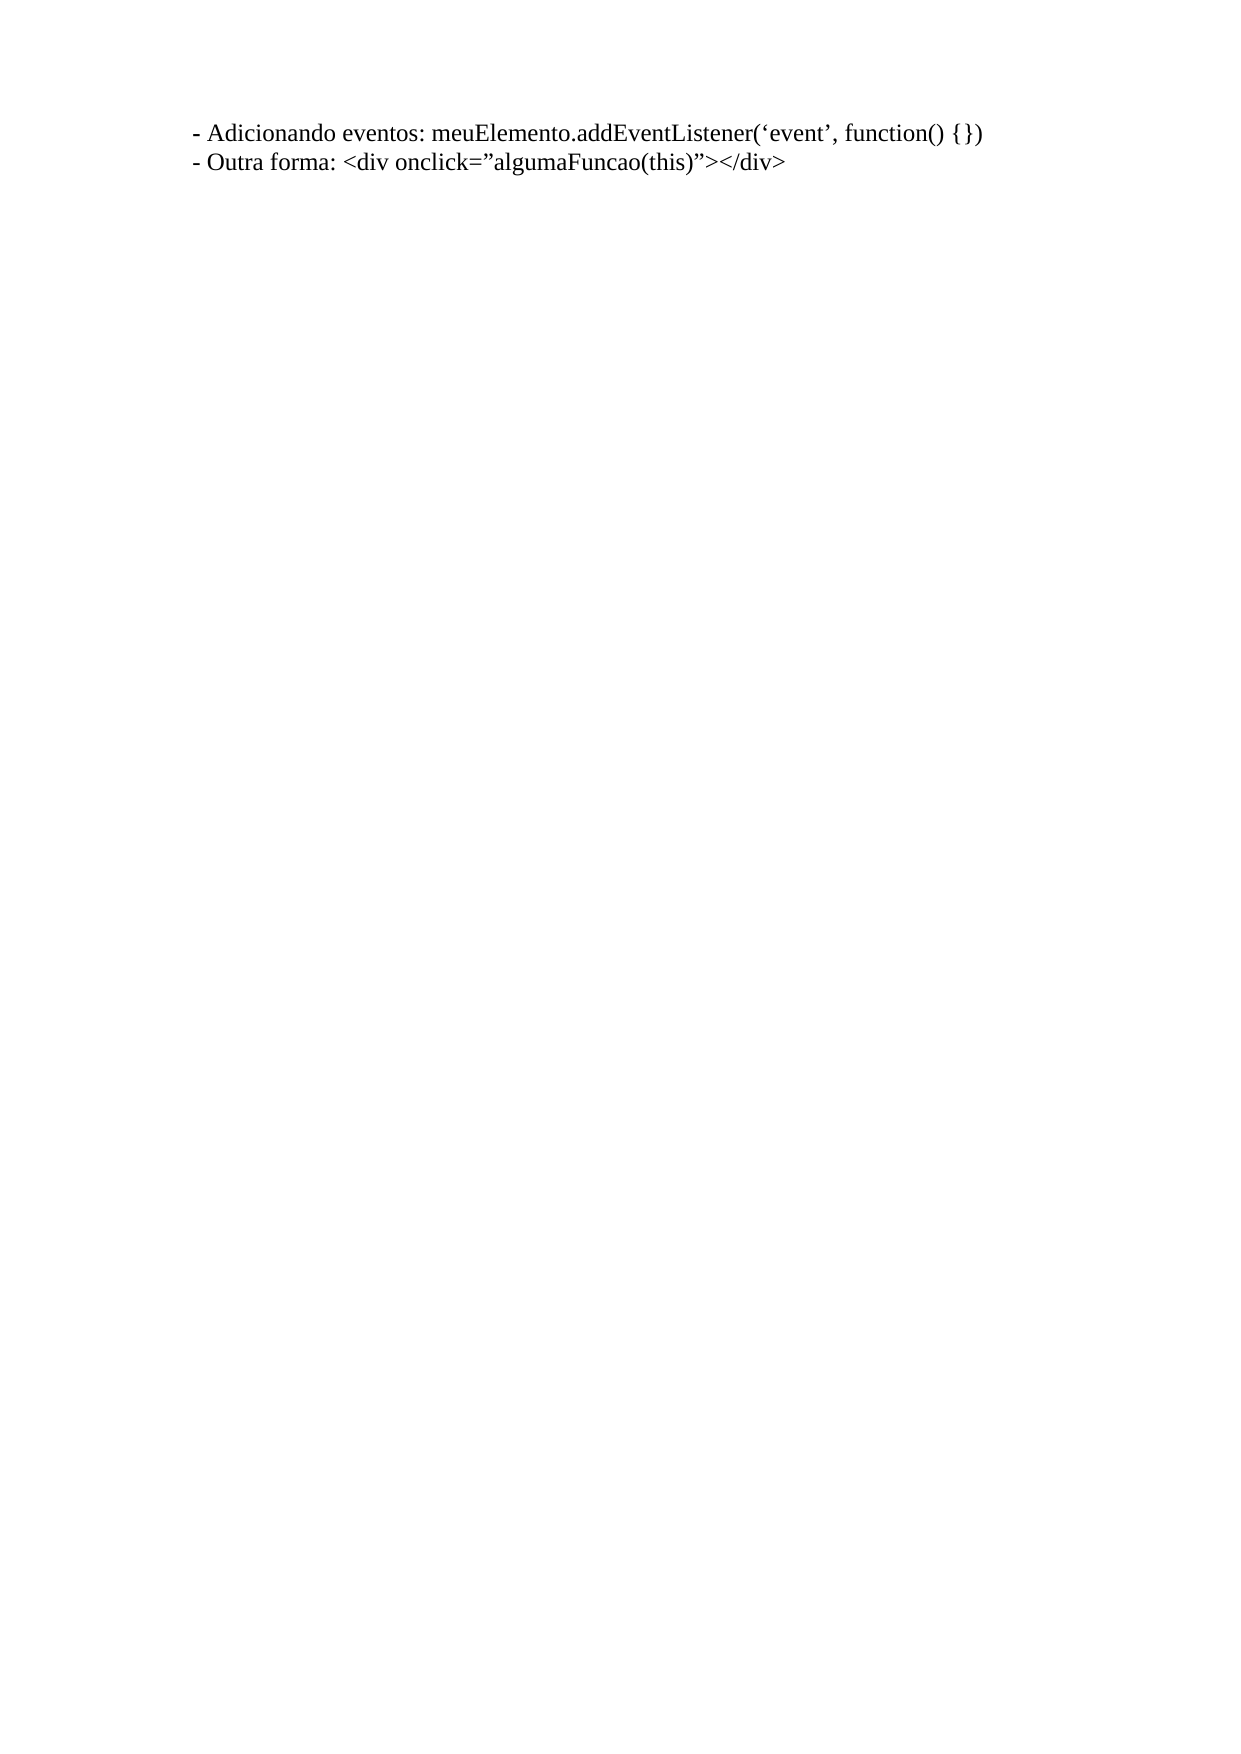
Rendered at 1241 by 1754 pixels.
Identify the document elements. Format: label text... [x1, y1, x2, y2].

text - Outra forma: <div onclick=”algumaFuncao(this)”></div> [118, 147, 1122, 176]
text - Adicionando eventos: meuElemento.addEventListener(‘event’, function() {}) [118, 118, 1122, 147]
